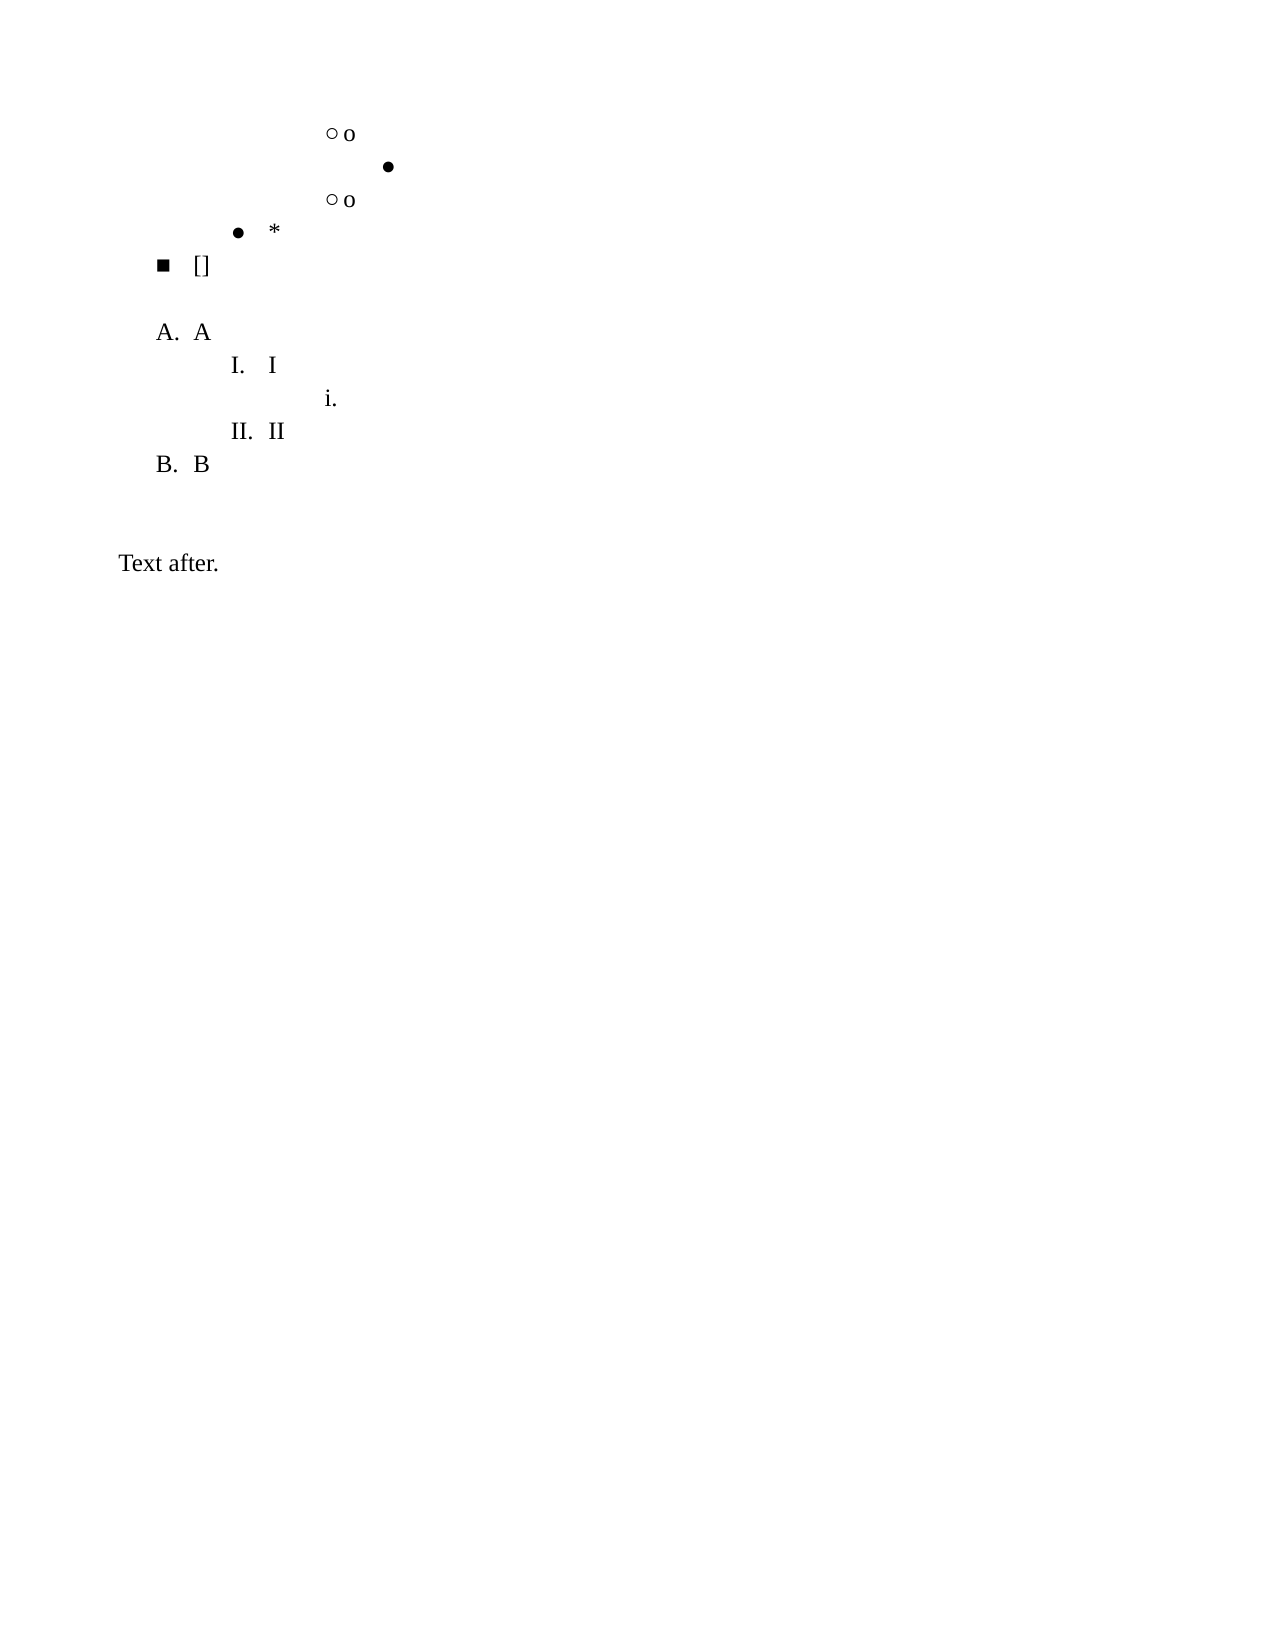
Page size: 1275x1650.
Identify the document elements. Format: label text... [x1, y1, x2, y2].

list B [156, 449, 1157, 477]
text Text after. [118, 548, 1157, 577]
list A [156, 317, 1157, 345]
list [] [156, 251, 1157, 279]
list II [231, 416, 1157, 444]
list o [324, 184, 1157, 213]
list * [231, 217, 1157, 246]
list o [324, 118, 1157, 147]
list I [231, 350, 1157, 378]
